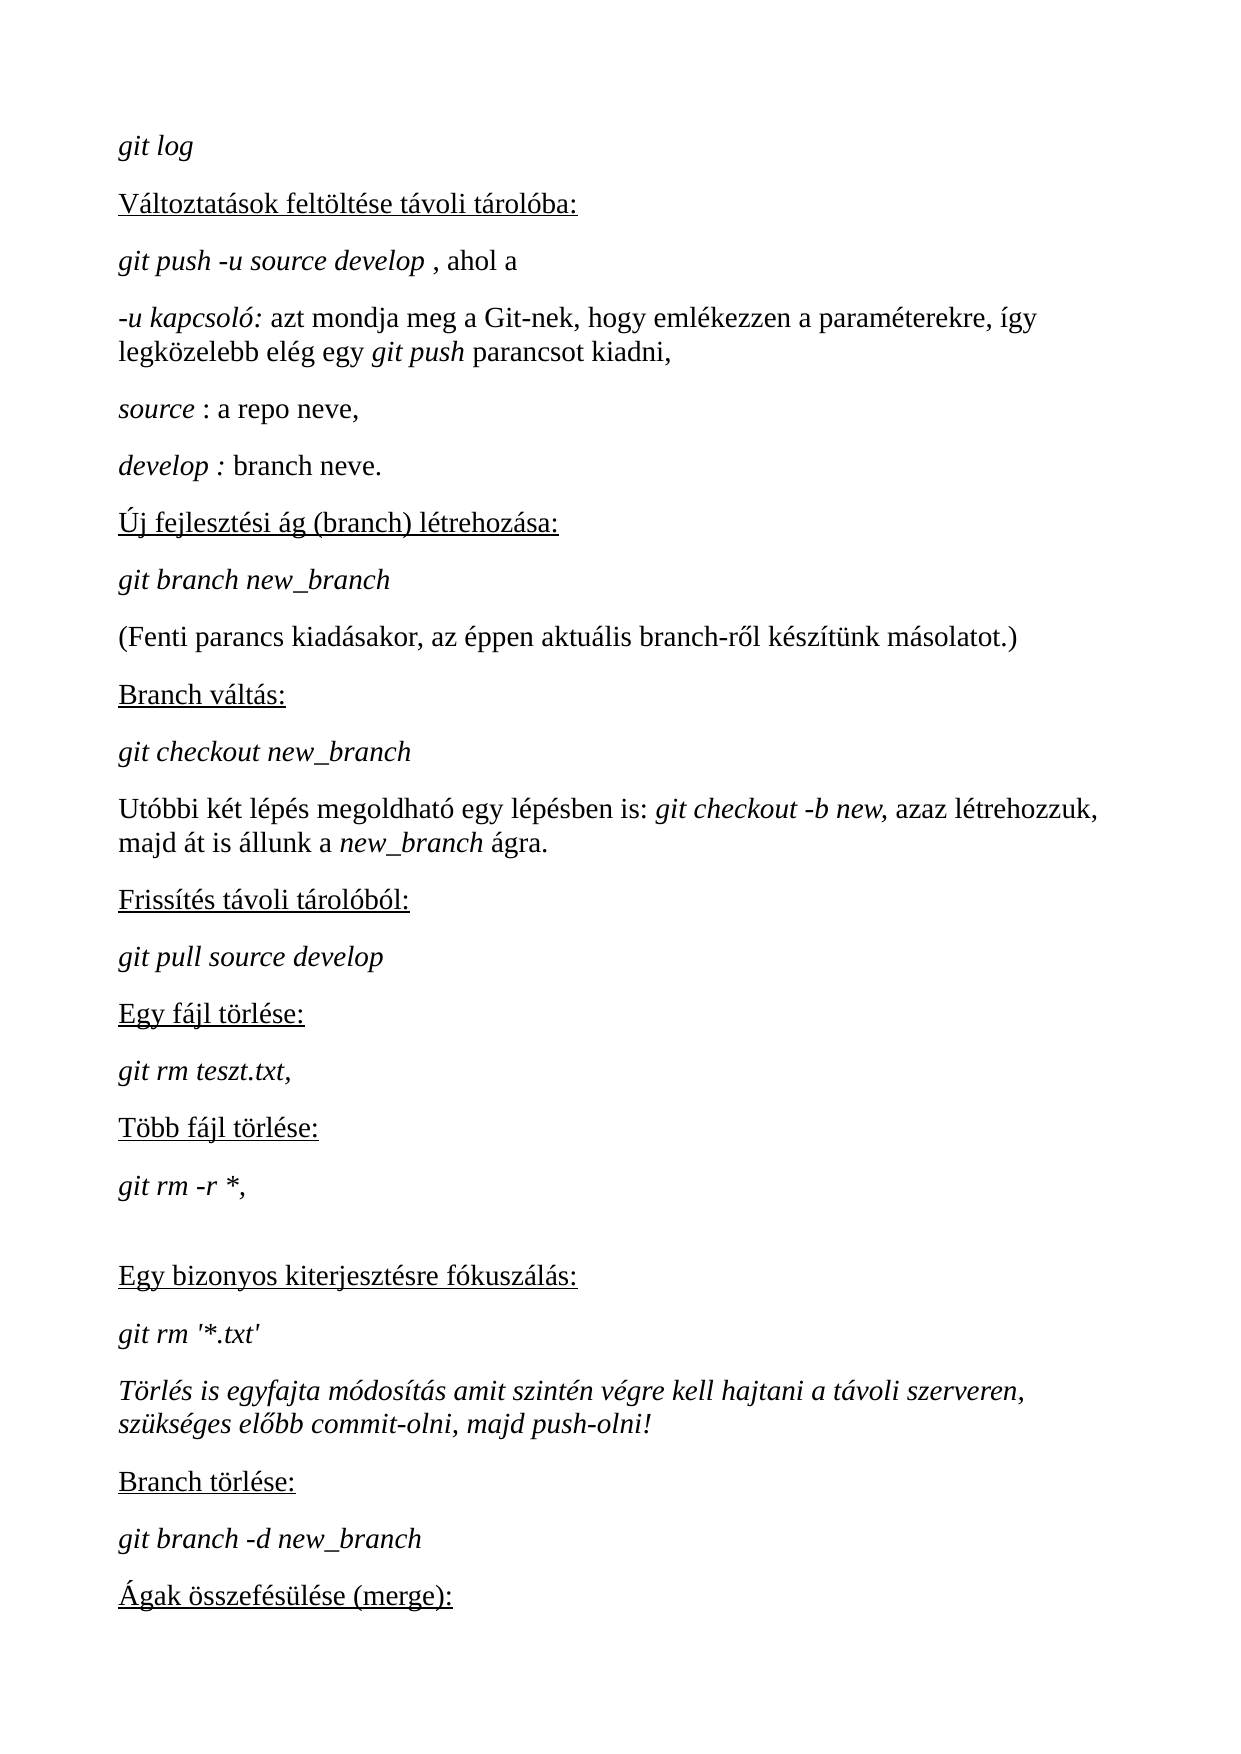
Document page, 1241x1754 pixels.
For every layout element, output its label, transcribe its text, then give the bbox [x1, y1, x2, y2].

text Egy fájl törlése: [118, 996, 1122, 1030]
text Változtatások feltöltése távoli tárolóba: [118, 186, 1122, 219]
text git pull source develop [118, 939, 1122, 973]
text Egy bizonyos kiterjesztésre fókuszálás: [118, 1225, 1122, 1292]
text Ágak összefésülése (merge): [118, 1578, 1122, 1612]
text Frissítés távoli tárolóból: [118, 882, 1122, 915]
text Branch váltás: [118, 677, 1122, 710]
text (Fenti parancs kiadásakor, az éppen aktuális branch-ről készítünk másolatot.) [118, 619, 1122, 653]
text Több fájl törlése: [118, 1111, 1122, 1144]
text Utóbbi két lépés megoldható egy lépésben is: git checkout -b new, azaz létrehozzuk, majd át is állunk a new_branch ágra. [118, 791, 1122, 858]
text develop : branch neve. [118, 448, 1122, 482]
text git checkout new_branch [118, 734, 1122, 767]
text source : a repo neve, [118, 391, 1122, 424]
text git rm -r *, [118, 1168, 1122, 1201]
text git log [118, 128, 1122, 162]
text Branch törlése: [118, 1464, 1122, 1497]
text git rm '*.txt' [118, 1316, 1122, 1349]
text git rm teszt.txt, [118, 1053, 1122, 1087]
text -u kapcsoló: azt mondja meg a Git-nek, hogy emlékezzen a paraméterekre, így legközelebb elég egy git push parancsot kiadni, [118, 300, 1122, 367]
text git push -u source develop , ahol a [118, 243, 1122, 276]
text git branch -d new_branch [118, 1521, 1122, 1554]
text git branch new_branch [118, 562, 1122, 596]
text Új fejlesztési ág (branch) létrehozása: [118, 505, 1122, 539]
text Törlés is egyfajta módosítás amit szintén végre kell hajtani a távoli szerveren, szükséges előbb commit-olni, majd push-olni! [118, 1373, 1122, 1440]
